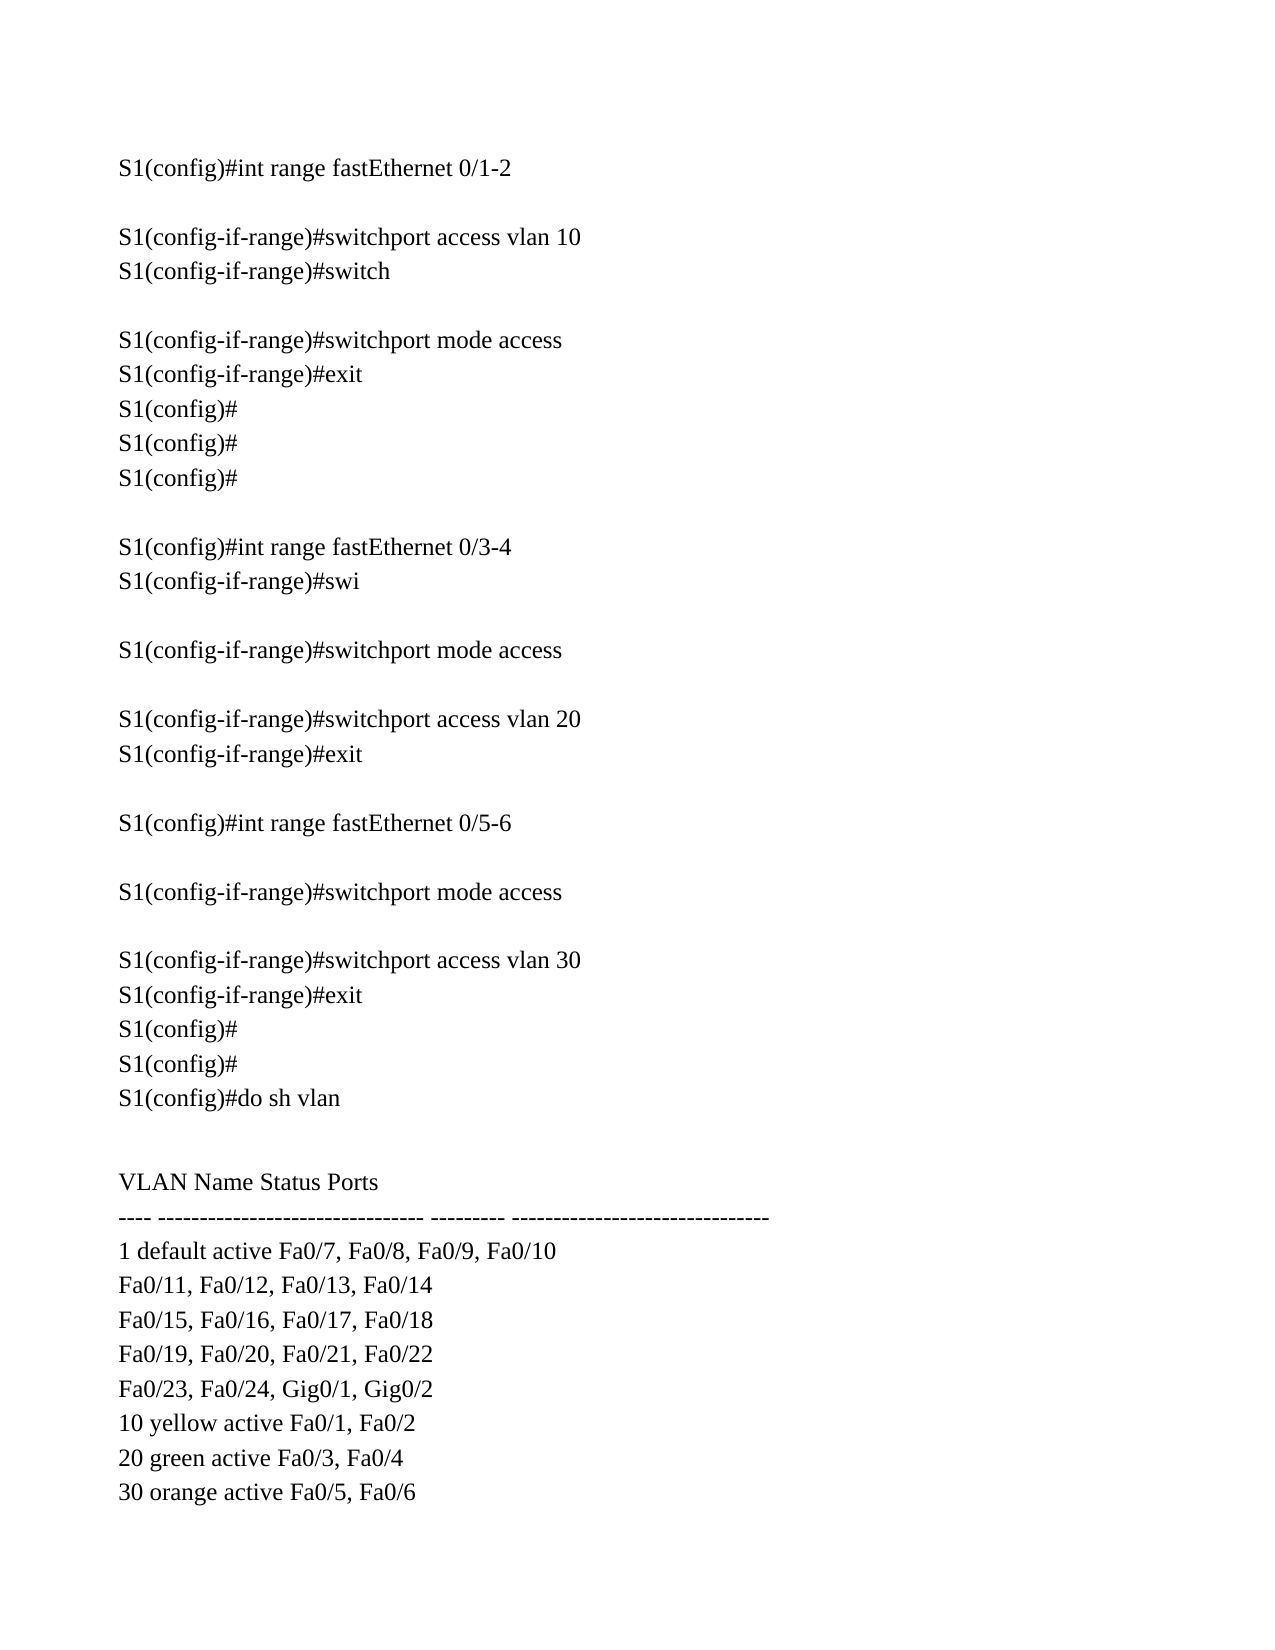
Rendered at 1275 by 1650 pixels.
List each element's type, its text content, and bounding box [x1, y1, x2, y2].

text S1(config)# [118, 428, 1157, 457]
text 20 green active Fa0/3, Fa0/4 [118, 1443, 1157, 1472]
text S1(config)# [118, 394, 1157, 423]
text S1(config)#int range fastEthernet 0/5-6 [118, 808, 1157, 836]
text S1(config)# [118, 463, 1157, 492]
text S1(config-if-range)#switchport mode access [118, 635, 1157, 664]
text S1(config-if-range)#exit [118, 359, 1157, 388]
text 30 orange active Fa0/5, Fa0/6 [118, 1477, 1157, 1506]
text S1(config)#int range fastEthernet 0/3-4 [118, 532, 1157, 561]
text S1(config)# [118, 1049, 1157, 1078]
text Fa0/19, Fa0/20, Fa0/21, Fa0/22 [118, 1339, 1157, 1368]
text Fa0/15, Fa0/16, Fa0/17, Fa0/18 [118, 1305, 1157, 1334]
text S1(config-if-range)#swi [118, 566, 1157, 595]
text S1(config)#do sh vlan [118, 1083, 1157, 1112]
text S1(config-if-range)#switchport access vlan 30 [118, 946, 1157, 974]
text S1(config-if-range)#exit [118, 739, 1157, 767]
text S1(config-if-range)#exit [118, 980, 1157, 1009]
text S1(config-if-range)#switchport mode access [118, 325, 1157, 354]
text VLAN Name Status Ports [118, 1167, 1157, 1196]
text S1(config)#int range fastEthernet 0/1-2 [118, 153, 1157, 181]
text S1(config-if-range)#switchport access vlan 20 [118, 704, 1157, 733]
text 1 default active Fa0/7, Fa0/8, Fa0/9, Fa0/10 [118, 1236, 1157, 1265]
text 10 yellow active Fa0/1, Fa0/2 [118, 1408, 1157, 1437]
text S1(config-if-range)#switchport access vlan 10 [118, 222, 1157, 250]
text Fa0/11, Fa0/12, Fa0/13, Fa0/14 [118, 1271, 1157, 1299]
text S1(config)# [118, 1014, 1157, 1043]
text S1(config-if-range)#switch [118, 256, 1157, 285]
text S1(config-if-range)#switchport mode access [118, 877, 1157, 905]
text ---- -------------------------------- --------- ------------------------------- [118, 1202, 1157, 1230]
text Fa0/23, Fa0/24, Gig0/1, Gig0/2 [118, 1374, 1157, 1403]
